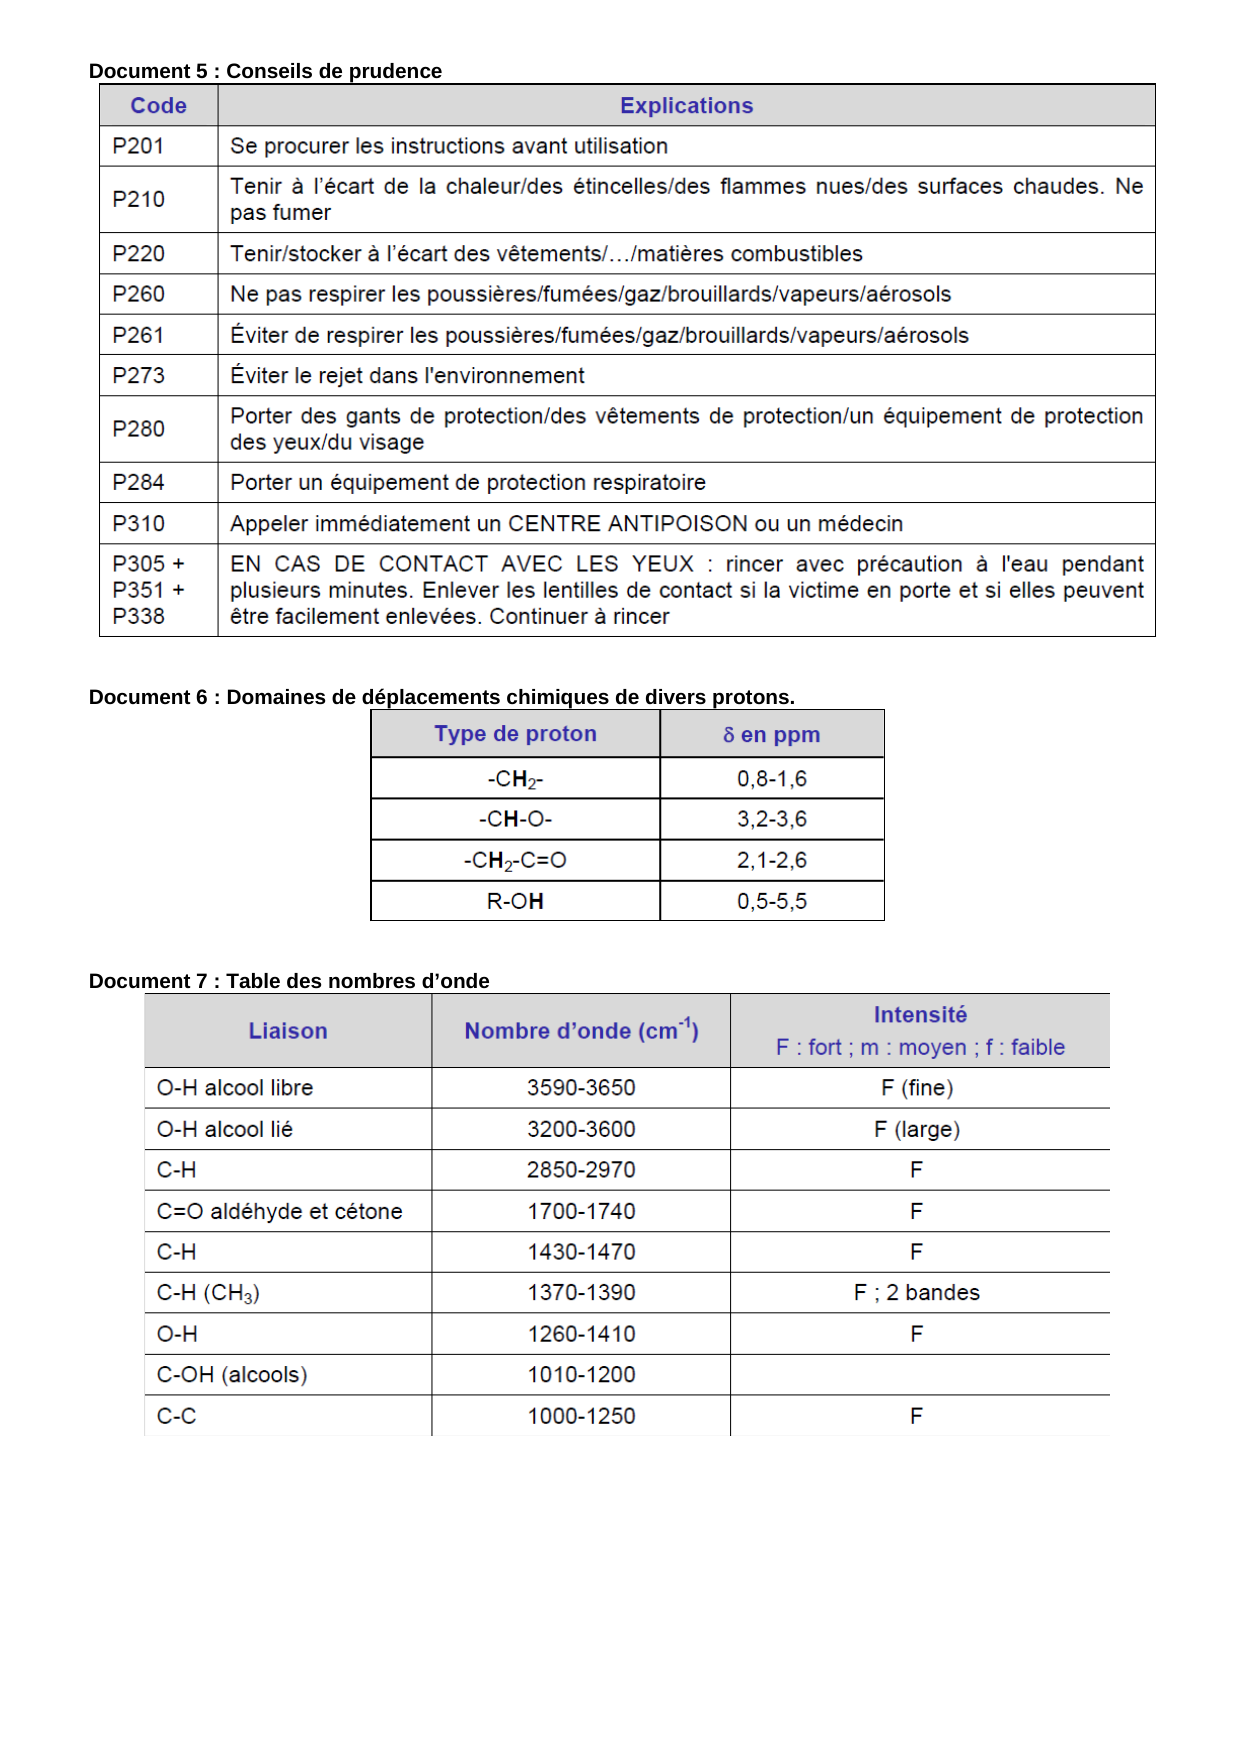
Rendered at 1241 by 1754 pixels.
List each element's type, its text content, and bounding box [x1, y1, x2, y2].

text Document 7 : Table des nombres d’onde [88, 969, 1166, 993]
text Document 5 : Conseils de prudence [88, 59, 1166, 83]
text Document 6 : Domaines de déplacements chimiques de divers protons. [88, 685, 1166, 709]
